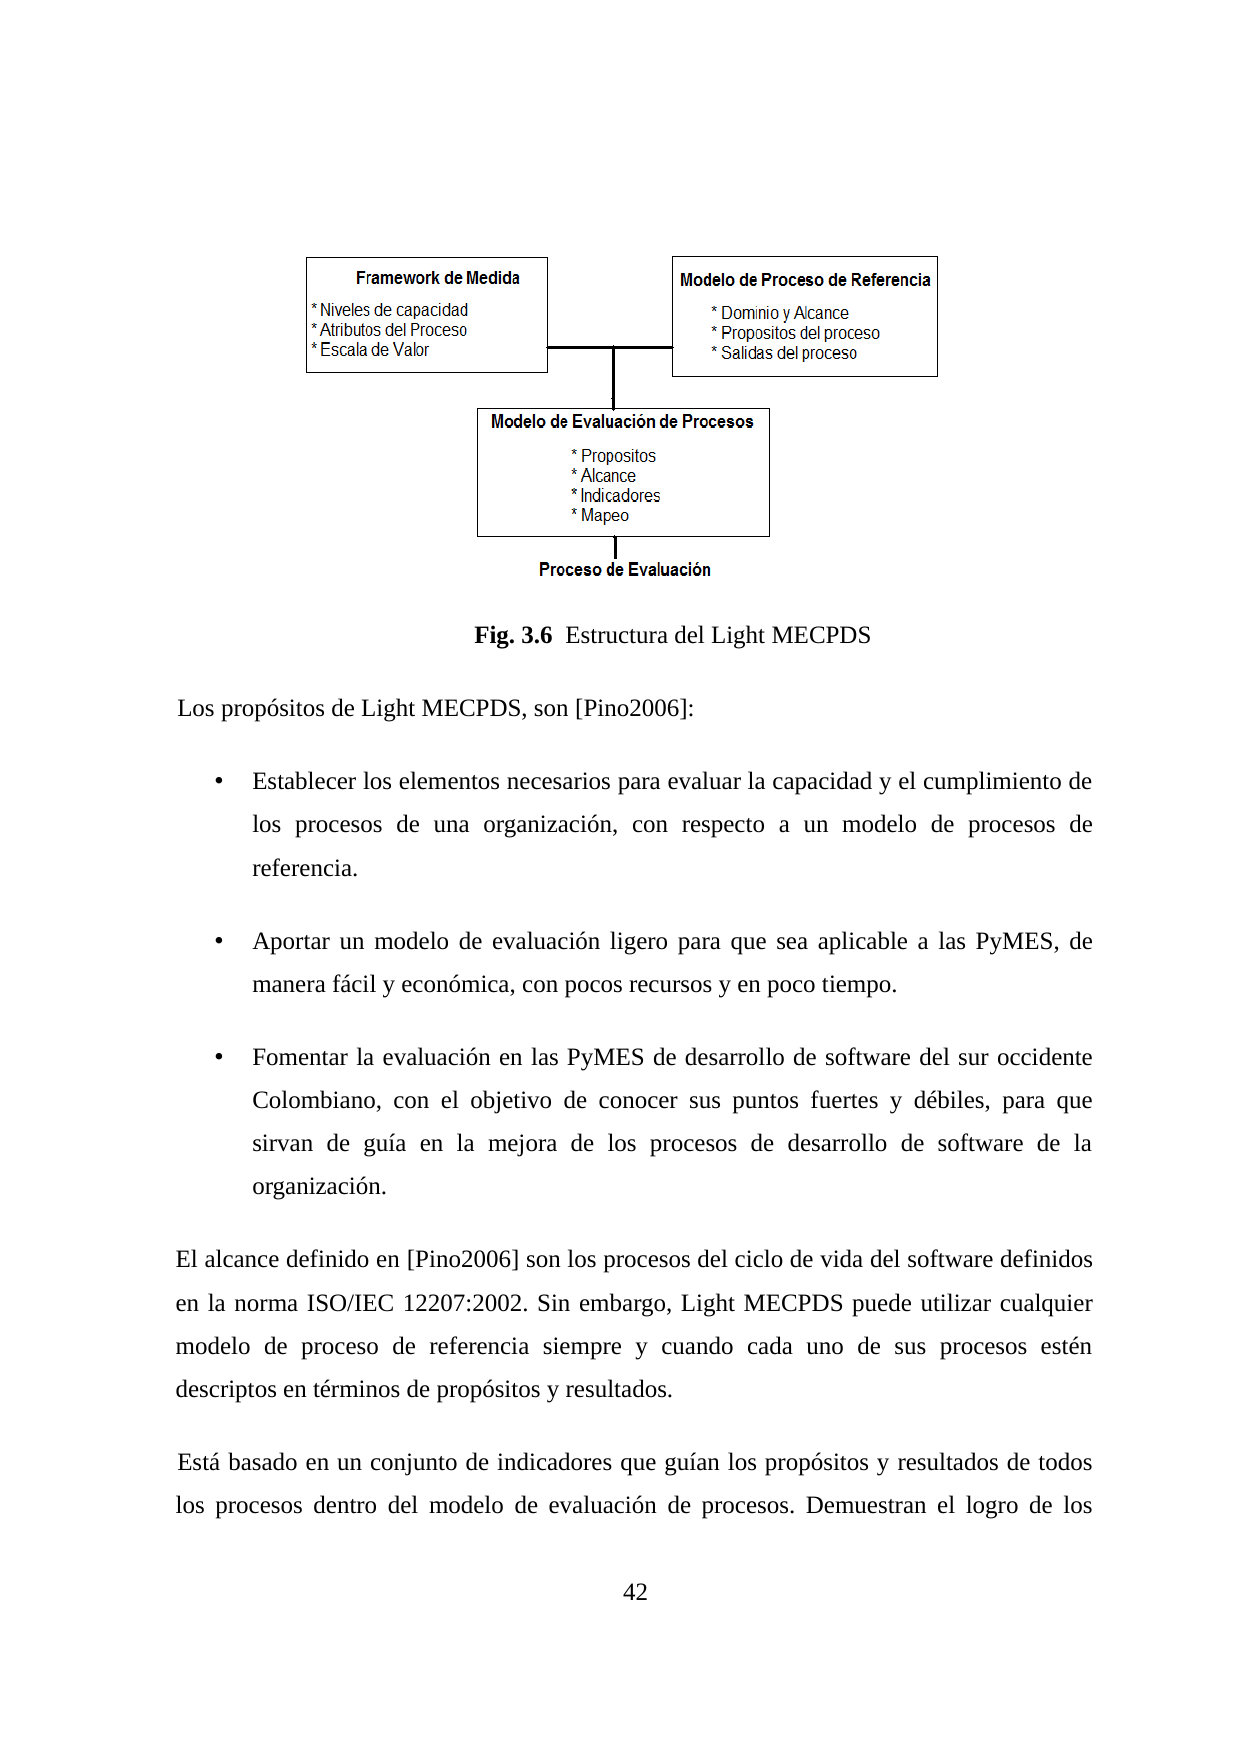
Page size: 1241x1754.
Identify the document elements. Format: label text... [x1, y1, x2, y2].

list Aportar un modelo de evaluación ligero para que sea aplicable a las PyMES, de manera fácil y económica, con pocos recursos y en poco tiempo. [214, 926, 1093, 998]
text Los propósitos de Light MECPDS, son [Pino2006]: [175, 693, 1093, 722]
list El alcance definido en [Pino2006] son los procesos del ciclo de vida del software definidos en la norma ISO/IEC 12207:2002. Sin embargo, Light MECPDS puede utilizar cualquier modelo de proceso de referencia siempre y cuando cada uno de sus procesos estén descriptos en términos de propósitos y resultados. [175, 1244, 1093, 1403]
list Fomentar la evaluación en las PyMES de desarrollo de software del sur occidente Colombiano, con el objetivo de conocer sus puntos fuertes y débiles, para que sirvan de guía en la mejora de los procesos de desarrollo de software de la organización. [214, 1042, 1093, 1200]
picture [173, 177, 1097, 606]
list Fig. 3.6 Estructura del Light MECPDS [214, 606, 1093, 649]
text Está basado en un conjunto de indicadores que guían los propósitos y resultados de todos los procesos dentro del modelo de evaluación de procesos. Demuestran el logro de los [175, 1447, 1093, 1519]
list Establecer los elementos necesarios para evaluar la capacidad y el cumplimiento de los procesos de una organización, con respecto a un modelo de procesos de referencia. [214, 766, 1093, 881]
